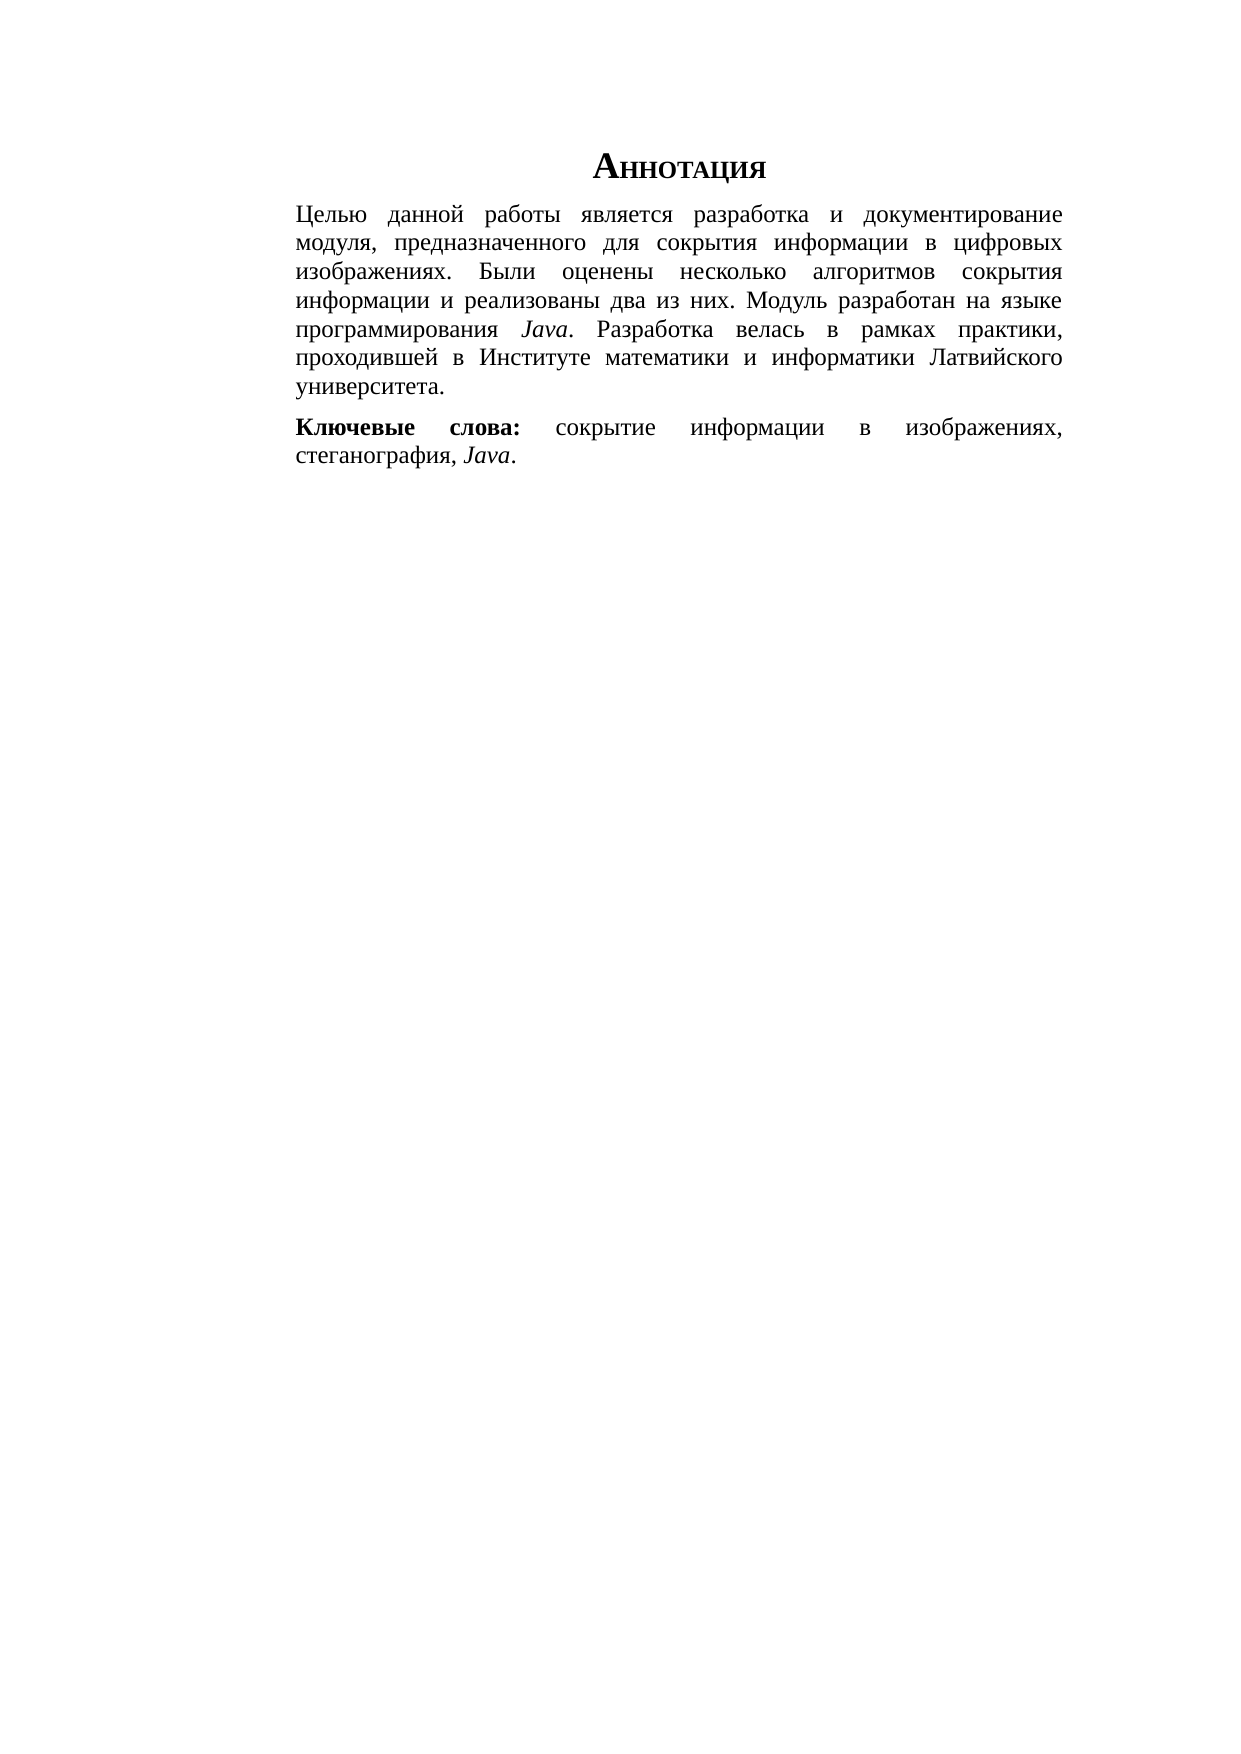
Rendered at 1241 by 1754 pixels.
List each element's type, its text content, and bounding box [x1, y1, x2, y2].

text Ключевые слова: сокрытие информации в изображениях, стеганография, Java. [295, 412, 1063, 469]
text Целью данной работы является разработка и документирование модуля, предназначенного для сокрытия информации в цифровых изображениях. Были оценены несколько алгоритмов сокрытия информации и реализованы два из них. Модуль разработан на языке программирования Java. Разработка велась в рамках практики, проходившей в Институте математики и информатики Латвийского университета. [295, 199, 1063, 400]
subtitle Аннотация [177, 143, 1181, 186]
